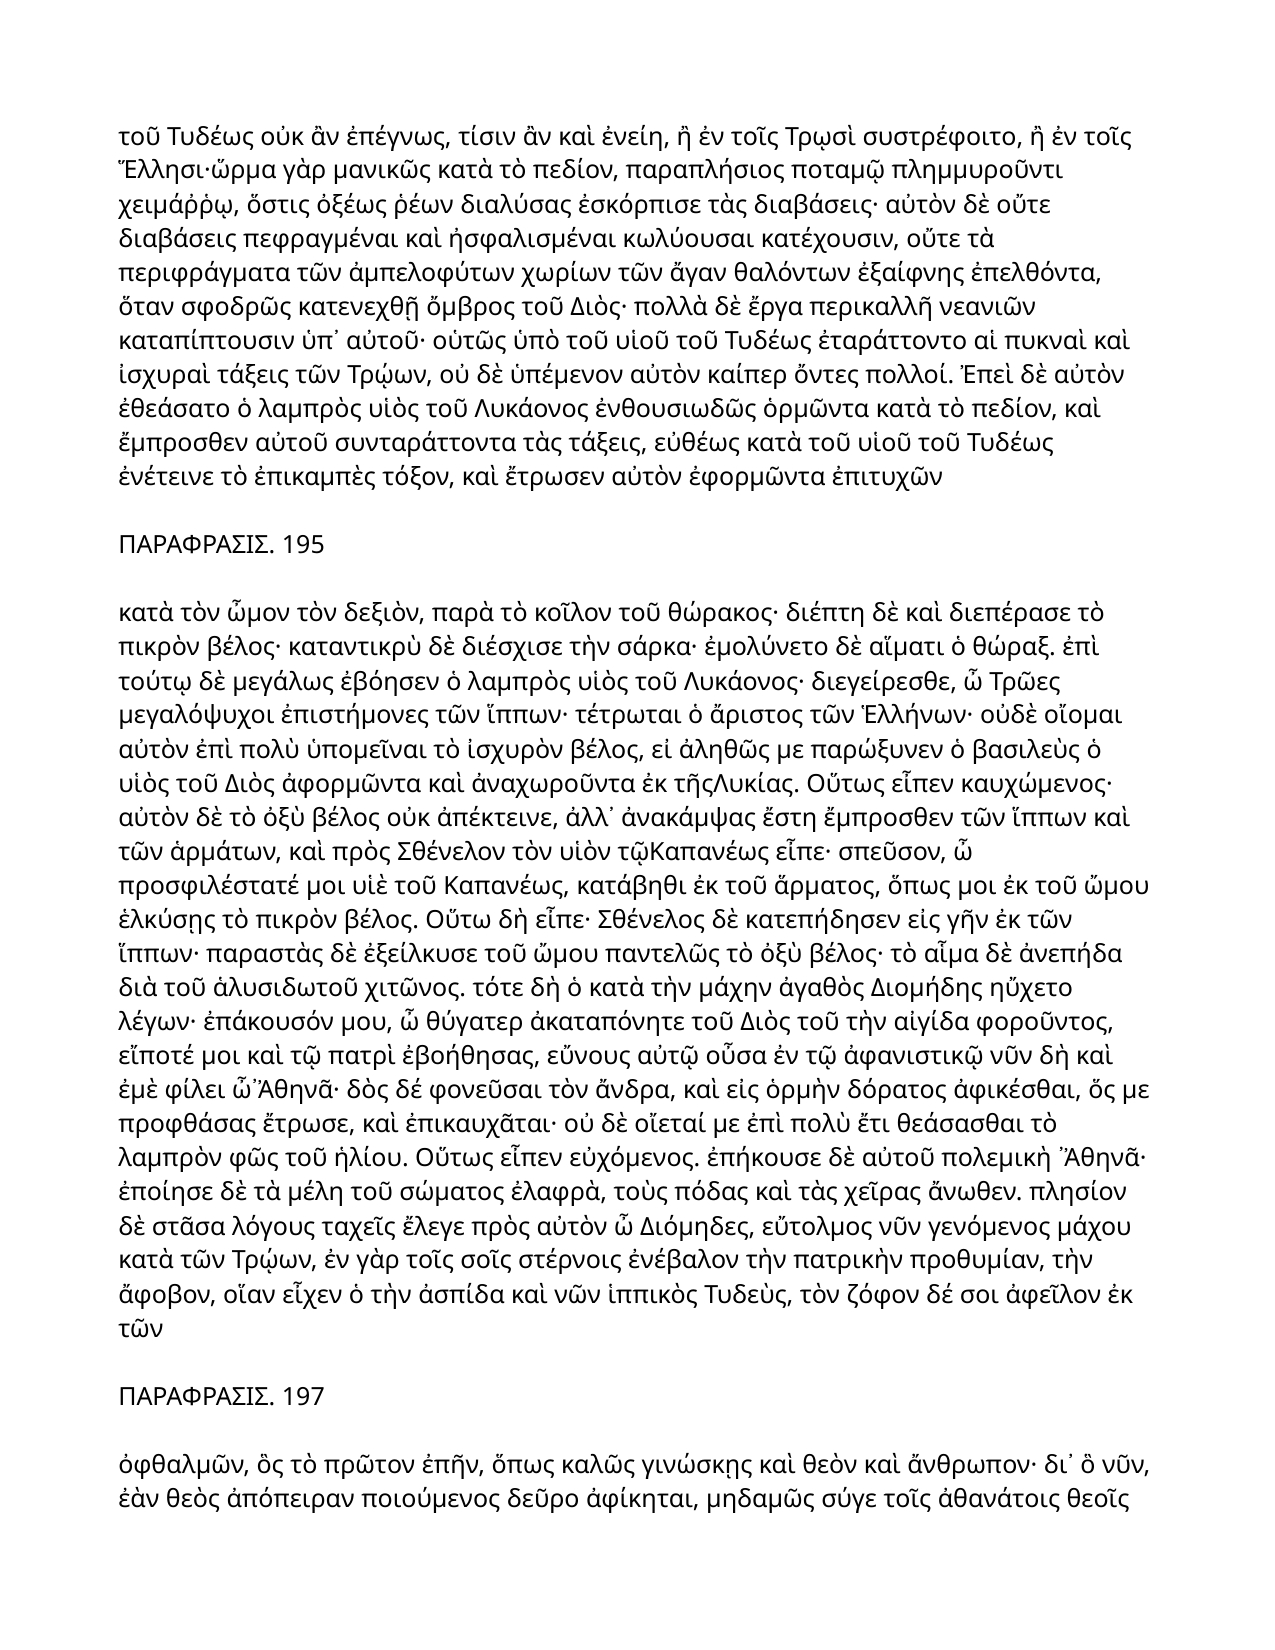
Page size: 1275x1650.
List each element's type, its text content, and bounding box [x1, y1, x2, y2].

text ΠΑΡΑΦΡΑΣΙΣ. 197 [118, 1378, 1157, 1412]
text τοῦ Τυδέως οὐκ ἂν ἐπέγνως, τίσιν ἂν καὶ ἐνείη, ἢ ἐν τοῖς Τρῳσὶ συστρέφοιτο, ἢ ἐν τοῖς Ἕλλησι·ὥρμα γὰρ μανικῶς κατὰ τὸ πεδίον, παραπλήσιος ποταμῷ πλημμυροῦντι χειμάῤῥῳ, ὅστις ὀξέως ῥέων διαλύσας ἐσκόρπισε τὰς διαβάσεις· αὐτὸν δὲ οὔτε διαβάσεις πεφραγμέναι καὶ ἠσφαλισμέναι κωλύουσαι κατέχουσιν, οὔτε τὰ περιφράγματα τῶν ἀμπελοφύτων χωρίων τῶν ἄγαν θαλόντων ἐξαίφνης ἐπελθόντα, ὅταν σφοδρῶς κατενεχθῇ ὄμβρος τοῦ Διὸς· πολλὰ δὲ ἔργα περικαλλῆ νεανιῶν καταπίπτουσιν ὑπ᾽ αὐτοῦ· οὑτῶς ὑπὸ τοῦ υἱοῦ τοῦ Τυδέως ἐταράττοντο αἱ πυκναὶ καὶ ἰσχυραὶ τάξεις τῶν Τρῴων, οὐ δὲ ὑπέμενον αὐτὸν καίπερ ὄντες πολλοί. Ἐπεὶ δὲ αὐτὸν ἐθεάσατο ὁ λαμπρὸς υἱὸς τοῦ Λυκάονος ἐνθουσιωδῶς ὁρμῶντα κατὰ τὸ πεδίον, καὶ ἔμπροσθεν αὐτοῦ συνταράττοντα τὰς τάξεις, εὐθέως κατὰ τοῦ υἱοῦ τοῦ Τυδέως ἐνέτεινε τὸ ἐπικαμπὲς τόξον, καὶ ἔτρωσεν αὐτὸν ἐφορμῶντα ἐπιτυχῶν [118, 118, 1157, 493]
text ΠΑΡΑΦΡΑΣΙΣ. 195 [118, 527, 1157, 561]
text ὀφθαλμῶν, ὃς τὸ πρῶτον ἐπῆν, ὅπως καλῶς γινώσκῃς καὶ θεὸν καὶ ἄνθρωπον· δι᾿ ὃ νῦν, ἐὰν θεὸς ἀπόπειραν ποιούμενος δεῦρο ἀφίκηται, μηδαμῶς σύγε τοῖς ἀθανάτοις θεοῖς [118, 1447, 1157, 1515]
text κατὰ τὸν ὦμον τὸν δεξιὸν, παρὰ τὸ κοῖλον τοῦ θώρακος· διέπτη δὲ καὶ διεπέρασε τὸ πικρὸν βέλος· καταντικρὺ δὲ διέσχισε τὴν σάρκα· ἐμολύνετο δὲ αἵματι ὁ θώραξ. ἐπὶ τούτῳ δὲ μεγάλως ἐβόησεν ὁ λαμπρὸς υἱὸς τοῦ Λυκάονος· διεγείρεσθε, ὦ Τρῶες μεγαλόψυχοι ἐπιστήμονες τῶν ἵππων· τέτρωται ὁ ἄριστος τῶν Ἑλλήνων· οὐδὲ οἴομαι αὐτὸν ἐπὶ πολὺ ὑπομεῖναι τὸ ἰσχυρὸν βέλος, εἰ ἀληθῶς με παρώξυνεν ὁ βασιλεὺς ὁ υἱὸς τοῦ Διὸς ἀφορμῶντα καὶ ἀναχωροῦντα ἐκ τῆςΛυκίας. Οὕτως εἶπεν καυχώμενος· αὐτὸν δὲ τὸ ὀξὺ βέλος οὐκ ἀπέκτεινε, ἀλλ᾿ ἀνακάμψας ἔστη ἔμπροσθεν τῶν ἵππων καὶ τῶν ἁρμάτων, καὶ πρὸς Σθένελον τὸν υἱὸν τῷΚαπανέως εἶπε· σπεῦσον, ὦ προσφιλέστατέ μοι υἱὲ τοῦ Καπανέως, κατάβηθι ἐκ τοῦ ἅρματος, ὅπως μοι ἐκ τοῦ ὤμου ἑλκύσῃς τὸ πικρὸν βέλος. Οὕτω δὴ εἶπε· Σθένελος δὲ κατεπήδησεν εἰς γῆν ἐκ τῶν ἵππων· παραστὰς δὲ ἐξείλκυσε τοῦ ὤμου παντελῶς τὸ ὀξὺ βέλος· τὸ αἷμα δὲ ἀνεπήδα διὰ τοῦ ἁλυσιδωτοῦ χιτῶνος. τότε δὴ ὁ κατὰ τὴν μάχην ἀγαθὸς Διομήδης ηὔχετο λέγων· ἐπάκουσόν μου, ὦ θύγατερ ἀκαταπόνητε τοῦ Διὸς τοῦ τὴν αἰγίδα φοροῦντος, εἴποτέ μοι καὶ τῷ πατρὶ ἐβοήθησας, εὔνους αὐτῷ οὖσα ἐν τῷ ἀφανιστικῷ νῦν δὴ καὶ ἐμὲ φίλει ὦ᾿Ἀθηνᾶ· δὸς δέ φονεῦσαι τὸν ἄνδρα, καὶ εἰς ὁρμὴν δόρατος ἀφικέσθαι, ὅς με προφθάσας ἔτρωσε, καὶ ἐπικαυχᾶται· οὐ δὲ οἴεταί με ἐπὶ πολὺ ἔτι θεάσασθαι τὸ λαμπρὸν φῶς τοῦ ἡλίου. Οὕτως εἶπεν εὐχόμενος. ἐπήκουσε δὲ αὐτοῦ πολεμικὴ ᾿Ἀθηνᾶ· ἐποίησε δὲ τὰ μέλη τοῦ σώματος ἐλαφρὰ, τοὺς πόδας καὶ τὰς χεῖρας ἄνωθεν. πλησίον δὲ στᾶσα λόγους ταχεῖς ἔλεγε πρὸς αὐτὸν ὦ Διόμηδες, εὔτολμος νῦν γενόμενος μάχου κατὰ τῶν Τρῴων, ἐν γὰρ τοῖς σοῖς στέρνοις ἐνέβαλον τὴν πατρικὴν προθυμίαν, τὴν ἄφοβον, οἵαν εἶχεν ὁ τὴν ἀσπίδα καὶ νῶν ἱππικὸς Τυδεὺς, τὸν ζόφον δέ σοι ἀφεῖλον ἐκ τῶν [118, 595, 1157, 1344]
